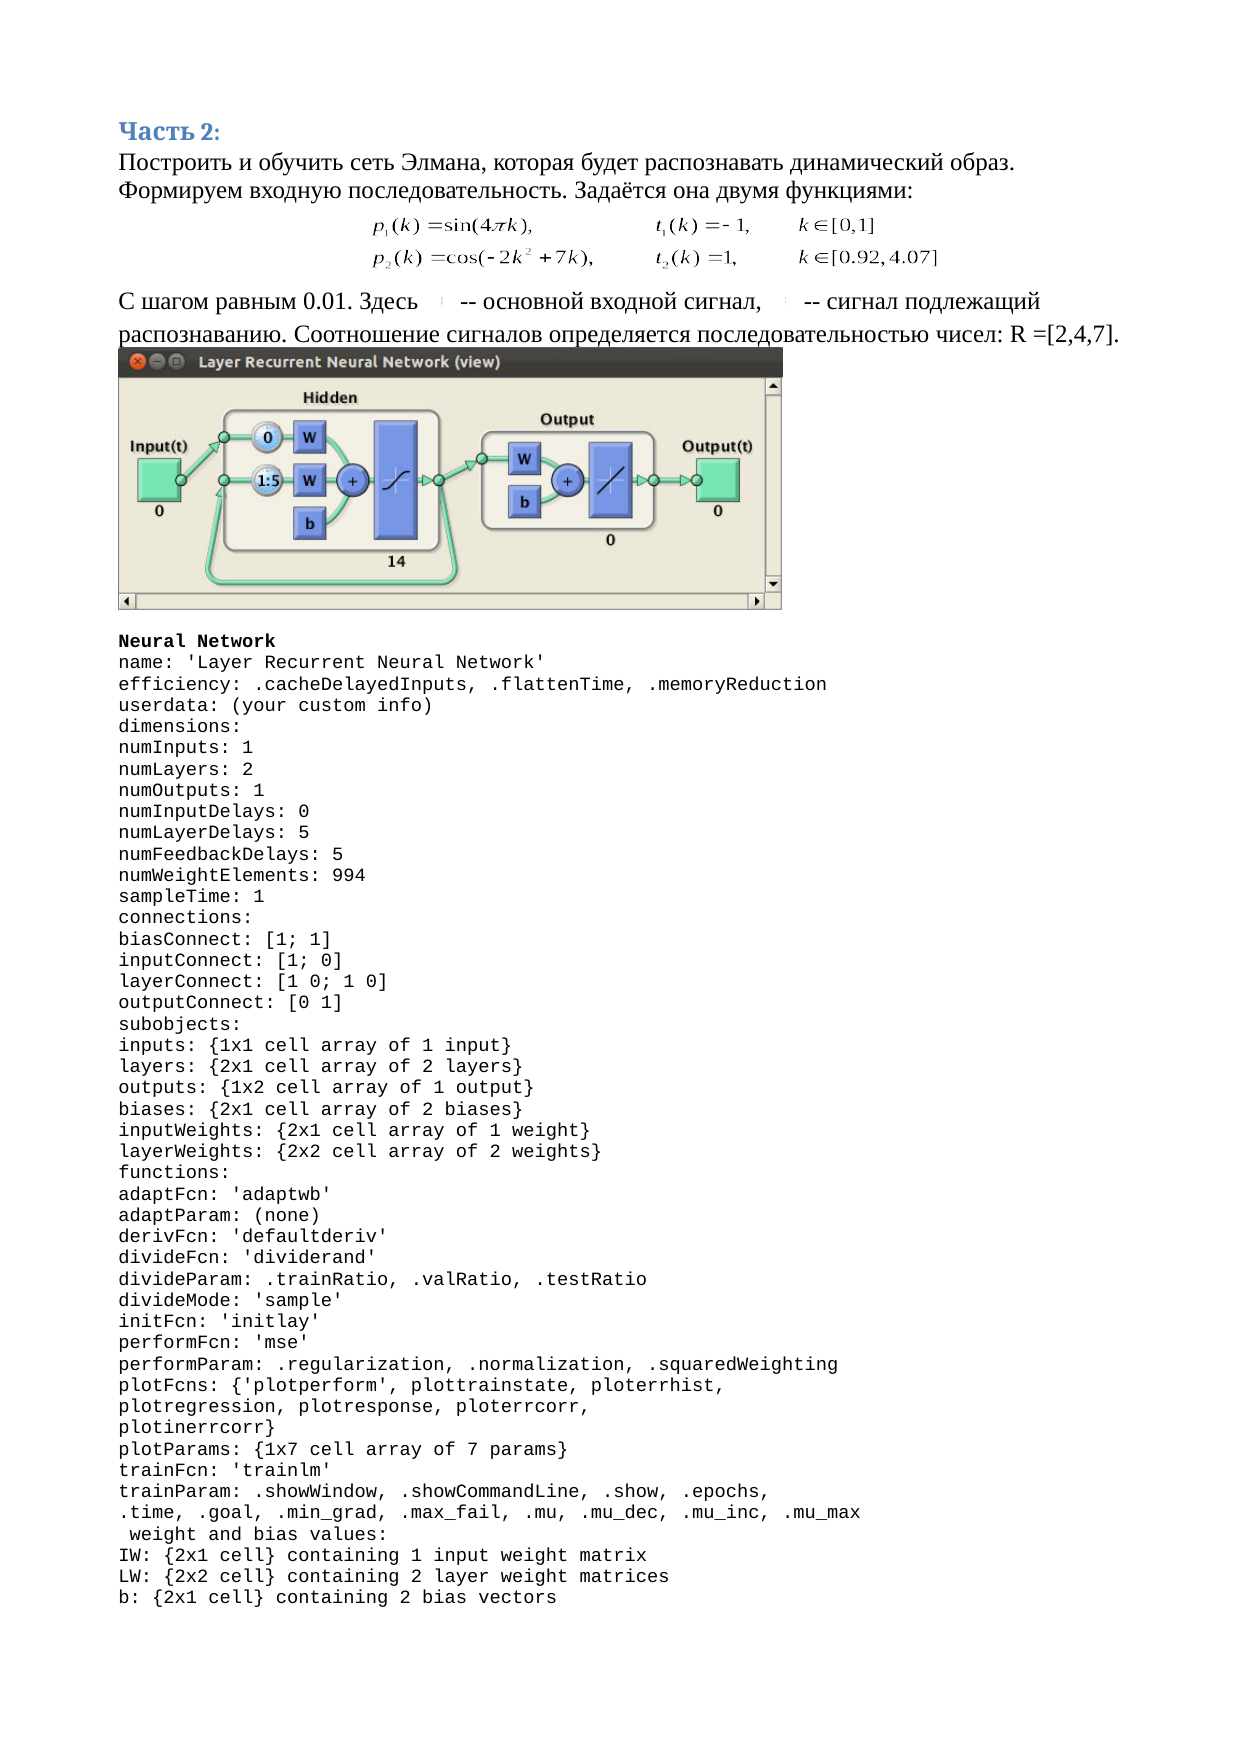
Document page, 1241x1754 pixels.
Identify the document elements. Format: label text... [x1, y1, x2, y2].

text name: 'Layer Recurrent Neural Network' [118, 653, 1122, 674]
text divideMode: 'sample' [118, 1291, 1122, 1312]
text layerWeights: {2x2 cell array of 2 weights} [118, 1142, 1122, 1163]
picture [118, 347, 783, 611]
text outputConnect: [0 1] [118, 993, 1122, 1014]
text layers: {2x1 cell array of 2 layers} [118, 1057, 1122, 1078]
text numLayers: 2 [118, 759, 1122, 781]
text performParam: .regularization, .normalization, .squaredWeighting [118, 1354, 1122, 1376]
text inputConnect: [1; 0] [118, 951, 1122, 972]
text layerConnect: [1 0; 1 0] [118, 972, 1122, 993]
text С шагом равным 0.01. Здесь -- основной входной сигнал, -- сигнал подлежащий распознаванию. Соотношение сигналов определяется последовательностью чисел: R =[2,4,7]. [118, 281, 1122, 348]
text divideParam: .trainRatio, .valRatio, .testRatio [118, 1269, 1122, 1291]
text Neural Network [118, 632, 1122, 653]
text plotinerrcorr} [118, 1418, 1122, 1439]
text numInputDelays: 0 [118, 802, 1122, 823]
text plotregression, plotresponse, ploterrcorr, [118, 1397, 1122, 1418]
text trainFcn: 'trainlm' [118, 1461, 1122, 1482]
text LW: {2x2 cell} containing 2 layer weight matrices [118, 1567, 1122, 1588]
text numLayerDelays: 5 [118, 823, 1122, 844]
text numWeightElements: 994 [118, 866, 1122, 887]
text outputs: {1x2 cell array of 1 output} [118, 1078, 1122, 1099]
subtitle Часть 2: [118, 118, 1122, 147]
text userdata: (your custom info) [118, 696, 1122, 717]
text plotParams: {1x7 cell array of 7 params} [118, 1439, 1122, 1461]
text divideFcn: 'dividerand' [118, 1248, 1122, 1269]
text IW: {2x1 cell} containing 1 input weight matrix [118, 1546, 1122, 1567]
text adaptParam: (none) [118, 1206, 1122, 1227]
text numOutputs: 1 [118, 781, 1122, 802]
text trainParam: .showWindow, .showCommandLine, .show, .epochs, [118, 1482, 1122, 1503]
text dimensions: [118, 717, 1122, 738]
text .time, .goal, .min_grad, .max_fail, .mu, .mu_dec, .mu_inc, .mu_max [118, 1503, 1122, 1524]
text performFcn: 'mse' [118, 1333, 1122, 1354]
text Формируем входную последовательность. Задаётся она двумя функциями: [118, 176, 1122, 204]
text Построить и обучить сеть Элмана, которая будет распознавать динамический образ. [118, 147, 1122, 176]
text numInputs: 1 [118, 738, 1122, 759]
text subobjects: [118, 1014, 1122, 1036]
text inputWeights: {2x1 cell array of 1 weight} [118, 1121, 1122, 1142]
text biases: {2x1 cell array of 2 biases} [118, 1099, 1122, 1121]
text sampleTime: 1 [118, 887, 1122, 908]
text numFeedbackDelays: 5 [118, 844, 1122, 866]
text weight and bias values: [118, 1524, 1122, 1546]
text initFcn: 'initlay' [118, 1312, 1122, 1333]
text b: {2x1 cell} containing 2 bias vectors [118, 1588, 1122, 1609]
text plotFcns: {'plotperform', plottrainstate, ploterrhist, [118, 1376, 1122, 1397]
text inputs: {1x1 cell array of 1 input} [118, 1036, 1122, 1057]
text efficiency: .cacheDelayedInputs, .flattenTime, .memoryReduction [118, 674, 1122, 696]
text biasConnect: [1; 1] [118, 929, 1122, 951]
text functions: [118, 1163, 1122, 1184]
text connections: [118, 908, 1122, 929]
text derivFcn: 'defaultderiv' [118, 1227, 1122, 1248]
text adaptFcn: 'adaptwb' [118, 1184, 1122, 1206]
